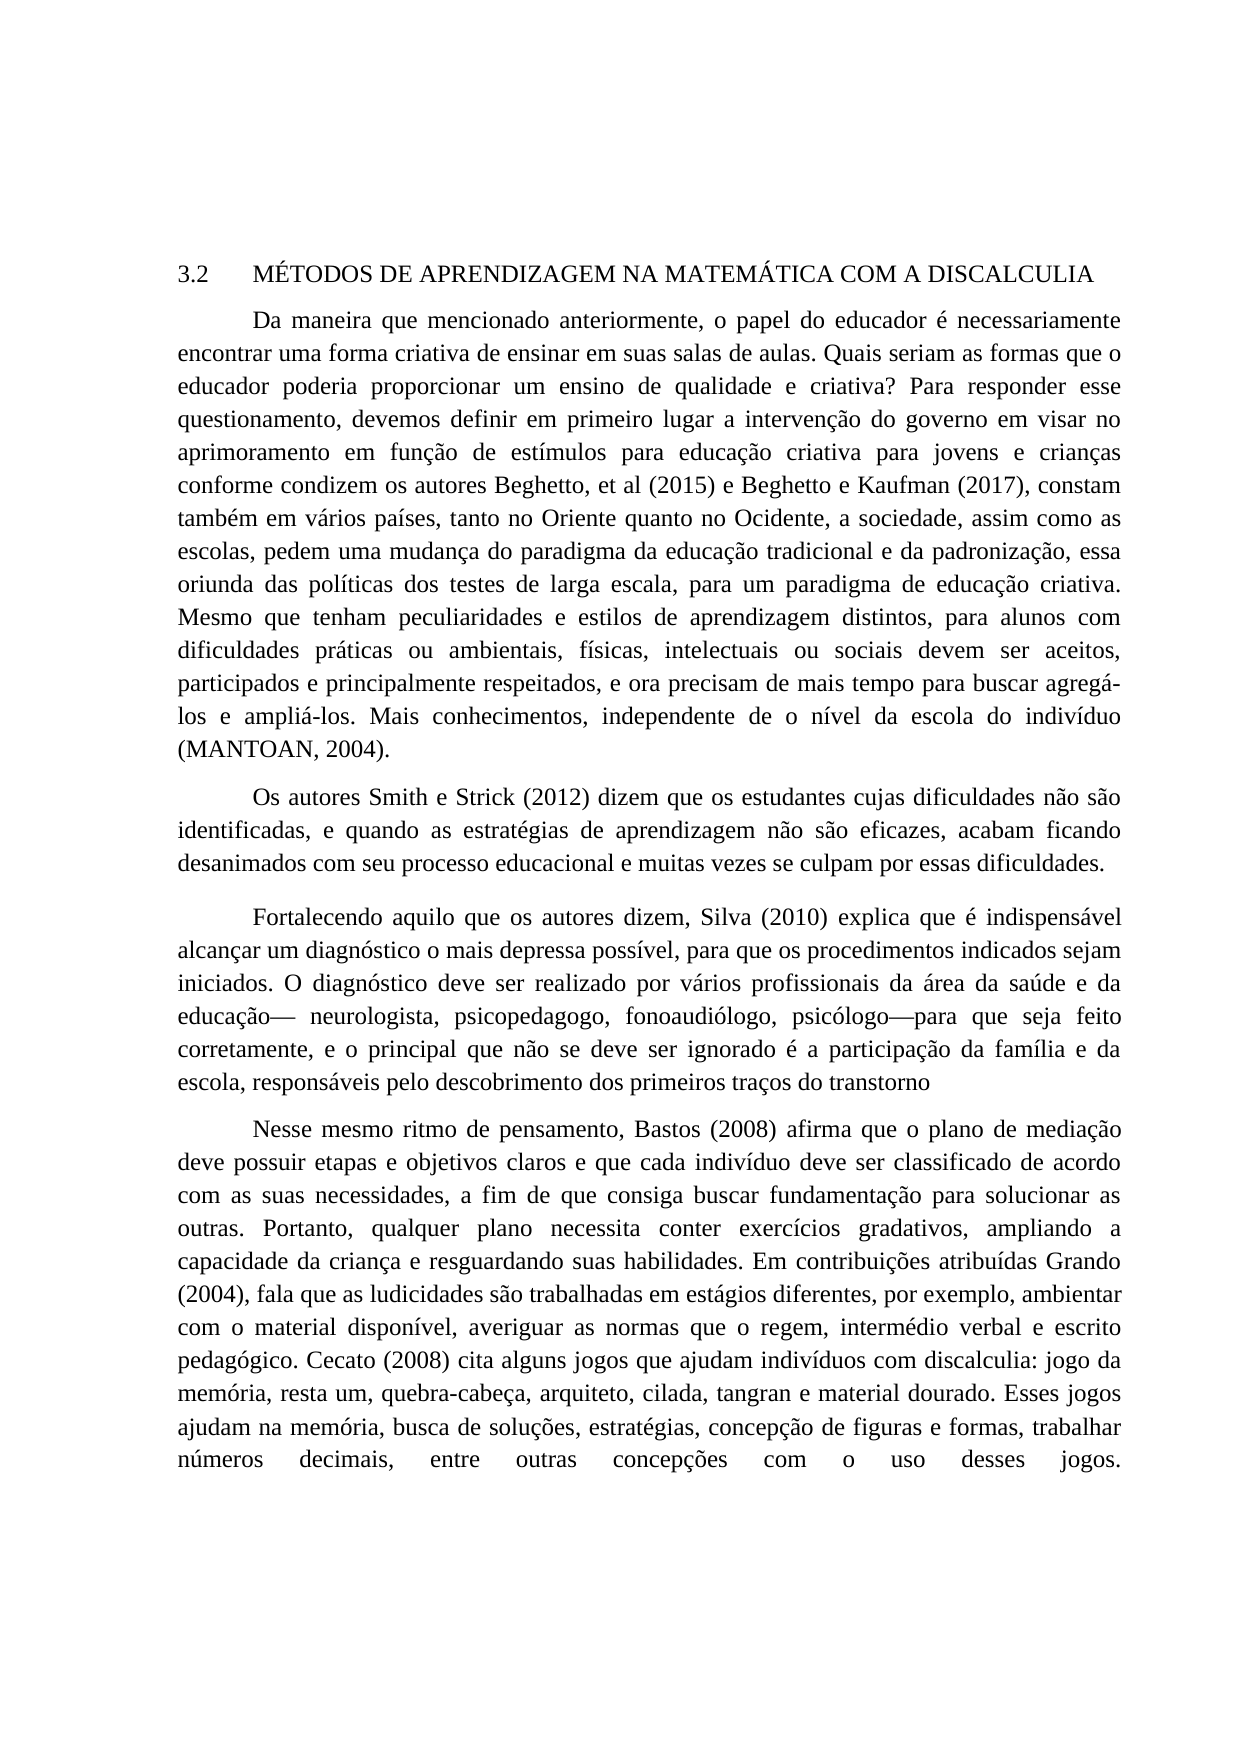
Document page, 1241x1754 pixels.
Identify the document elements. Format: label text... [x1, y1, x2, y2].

text Os autores Smith e Strick (2012) dizem que os estudantes cujas dificuldades não são identificadas, e quando as estratégias de aprendizagem não são eficazes, acabam ficando desanimados com seu processo educacional e muitas vezes se culpam por essas dificuldades. [177, 782, 1122, 877]
text Fortalecendo aquilo que os autores dizem, Silva (2010) explica que é indispensável alcançar um diagnóstico o mais depressa possível, para que os procedimentos indicados sejam iniciados. O diagnóstico deve ser realizado por vários profissionais da área da saúde e da educação— neurologista, psicopedagogo, fonoaudiólogo, psicólogo—para que seja feito corretamente, e o principal que não se deve ser ignorado é a participação da família e da escola, responsáveis pelo descobrimento dos primeiros traços do transtorno [177, 902, 1122, 1096]
text Nesse mesmo ritmo de pensamento, Bastos (2008) afirma que o plano de mediação deve possuir etapas e objetivos claros e que cada indivíduo deve ser classificado de acordo com as suas necessidades, a fim de que consiga buscar fundamentação para solucionar as outras. Portanto, qualquer plano necessita conter exercícios gradativos, ampliando a capacidade da criança e resguardando suas habilidades. Em contribuições atribuídas Grando (2004), fala que as ludicidades são trabalhadas em estágios diferentes, por exemplo, ambientar com o material disponível, averiguar as normas que o regem, intermédio verbal e escrito pedagógico. Cecato (2008) cita alguns jogos que ajudam indivíduos com discalculia: jogo da memória, resta um, quebra-cabeça, arquiteto, cilada, tangran e material dourado. Esses jogos ajudam na memória, busca de soluções, estratégias, concepção de figuras e formas, trabalhar números decimais, entre outras concepções com o uso desses jogos. [177, 1114, 1122, 1503]
subtitle 3.2 MÉTODOS DE APRENDIZAGEM NA MATEMÁTICA COM A DISCALCULIA [177, 259, 1122, 288]
text Da maneira que mencionado anteriormente, o papel do educador é necessariamente encontrar uma forma criativa de ensinar em suas salas de aulas. Quais seriam as formas que o educador poderia proporcionar um ensino de qualidade e criativa? Para responder esse questionamento, devemos definir em primeiro lugar a intervenção do governo em visar no aprimoramento em função de estímulos para educação criativa para jovens e crianças conforme condizem os autores Beghetto, et al (2015) e Beghetto e Kaufman (2017), constam também em vários países, tanto no Oriente quanto no Ocidente, a sociedade, assim como as escolas, pedem uma mudança do paradigma da educação tradicional e da padronização, essa oriunda das políticas dos testes de larga escala, para um paradigma de educação criativa. Mesmo que tenham peculiaridades e estilos de aprendizagem distintos, para alunos com dificuldades práticas ou ambientais, físicas, intelectuais ou sociais devem ser aceitos, participados e principalmente respeitados, e ora precisam de mais tempo para buscar agregá-los e ampliá-los. Mais conhecimentos, independente de o nível da escola do indivíduo (MANTOAN, 2004). [177, 305, 1122, 763]
